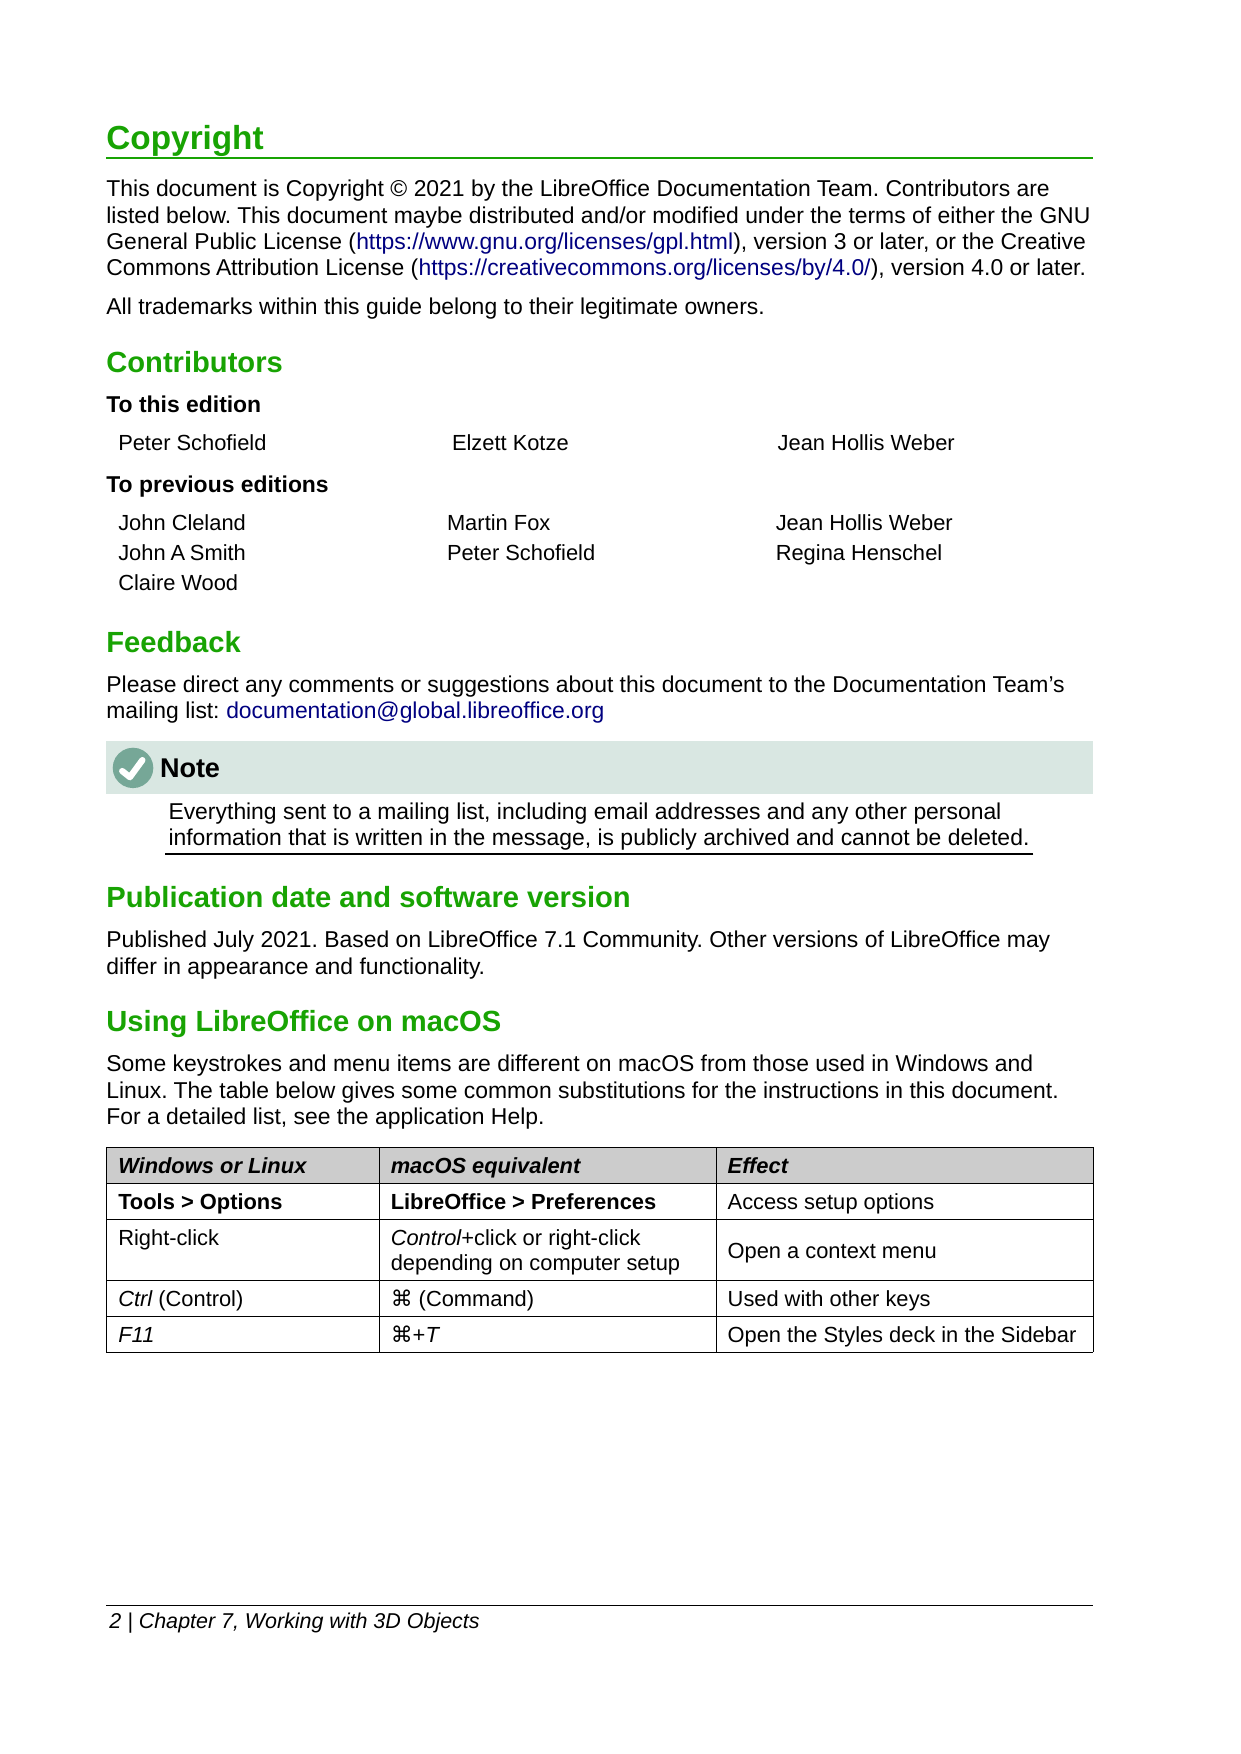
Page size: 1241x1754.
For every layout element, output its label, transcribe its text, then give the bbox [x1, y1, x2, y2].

table_cell [435, 570, 764, 600]
text All trademarks within this guide belong to their legitimate owners. [106, 293, 1093, 319]
table_cell Right-click [107, 1220, 379, 1280]
table_header Jean Hollis Weber [764, 510, 1093, 540]
table_cell ⌘+T [380, 1317, 716, 1352]
table_cell Claire Wood [106, 570, 435, 600]
text To previous editions [106, 471, 1093, 497]
text Please direct any comments or suggestions about this document to the Documentation Team’s mailing list: documentation@global.libreoffice.org [106, 671, 1093, 723]
table_cell Access setup options [717, 1184, 1093, 1219]
subtitle Feedback [106, 625, 1093, 658]
table_cell Regina Henschel [764, 540, 1093, 570]
table_cell Ctrl (Control) [107, 1281, 379, 1316]
table_cell Tools > Options [107, 1184, 379, 1219]
table_header Elzett Kotze [440, 430, 766, 459]
table_cell ⌘ (Command) [380, 1281, 716, 1316]
table_header Effect [717, 1148, 1093, 1183]
table_header Martin Fox [435, 510, 764, 540]
subtitle Using LibreOffice on macOS [106, 1004, 1093, 1038]
table_cell Peter Schofield [435, 540, 764, 570]
text Everything sent to a mailing list, including email addresses and any other personal information that is written in the message, is publicly archived and cannot be deleted. [165, 794, 1033, 853]
text This document is Copyright © 2021 by the LibreOffice Documentation Team. Contributors are listed below. This document maybe distributed and/or modified under the terms of either the GNU General Public License (https://www.gnu.org/licenses/gpl.html), version 3 or later, or the Creative Commons Attribution License (https://creativecommons.org/licenses/by/4.0/), version 4.0 or later. [106, 175, 1093, 281]
table_cell Used with other keys [717, 1281, 1093, 1316]
table_cell Control+click or right-click depending on computer setup [380, 1220, 716, 1280]
table_header Windows or Linux [107, 1148, 379, 1183]
table_cell John A Smith [106, 540, 435, 570]
table_cell Open the Styles deck in the Sidebar [717, 1317, 1093, 1352]
text Some keystrokes and menu items are different on macOS from those used in Windows and Linux. The table below gives some common substitutions for the instructions in this document. For a detailed list, see the application Help. [106, 1050, 1093, 1129]
subtitle Contributors [106, 344, 1093, 378]
subtitle Copyright [106, 118, 1093, 157]
table_cell LibreOffice > Preferences [380, 1184, 716, 1219]
table_header John Cleland [106, 510, 435, 540]
subtitle Publication date and software version [106, 880, 1093, 914]
table_cell [764, 570, 1093, 600]
table_header Peter Schofield [106, 430, 440, 459]
text Published July 2021. Based on LibreOffice 7.1 Community. Other versions of LibreOffice may differ in appearance and functionality. [106, 926, 1093, 979]
text To this edition [106, 391, 1093, 417]
table_header Jean Hollis Weber [766, 430, 1093, 459]
table_cell F11 [107, 1317, 379, 1352]
table_header macOS equivalent [380, 1148, 716, 1183]
subtitle Note [106, 741, 1093, 794]
table_cell Open a context menu [717, 1220, 1093, 1280]
